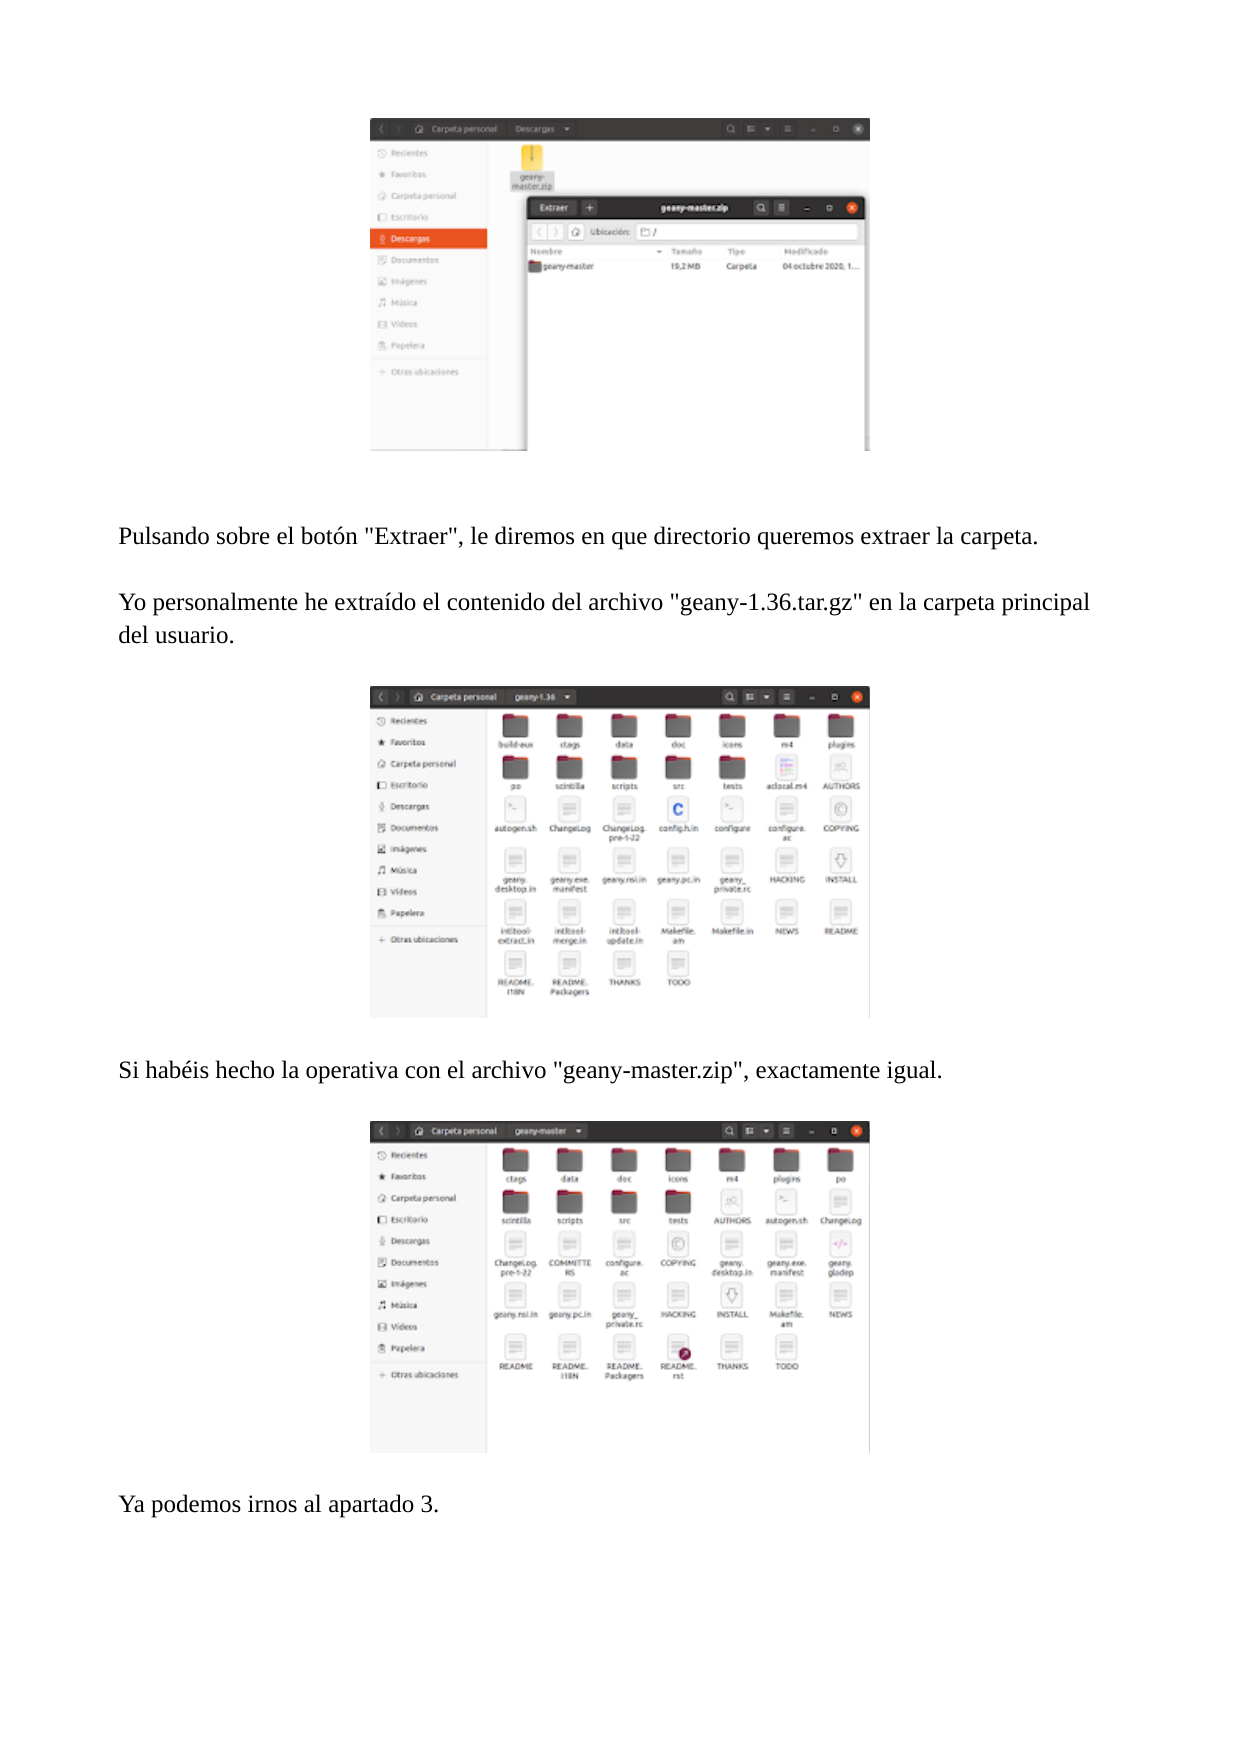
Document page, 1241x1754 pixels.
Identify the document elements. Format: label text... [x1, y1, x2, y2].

text Ya podemos irnos al apartado 3. [118, 1489, 1122, 1518]
picture [370, 686, 870, 1018]
text Yo personalmente he extraído el contenido del archivo "geany-1.36.tar.gz" en la carpeta principal del usuario. [118, 587, 1122, 649]
text Si habéis hecho la operativa con el archivo "geany-master.zip", exactamente igual. [118, 1055, 1122, 1084]
text Pulsando sobre el botón "Extraer", le diremos en que directorio queremos extraer la carpeta. [118, 521, 1122, 550]
picture [370, 1121, 870, 1453]
picture [370, 118, 870, 451]
